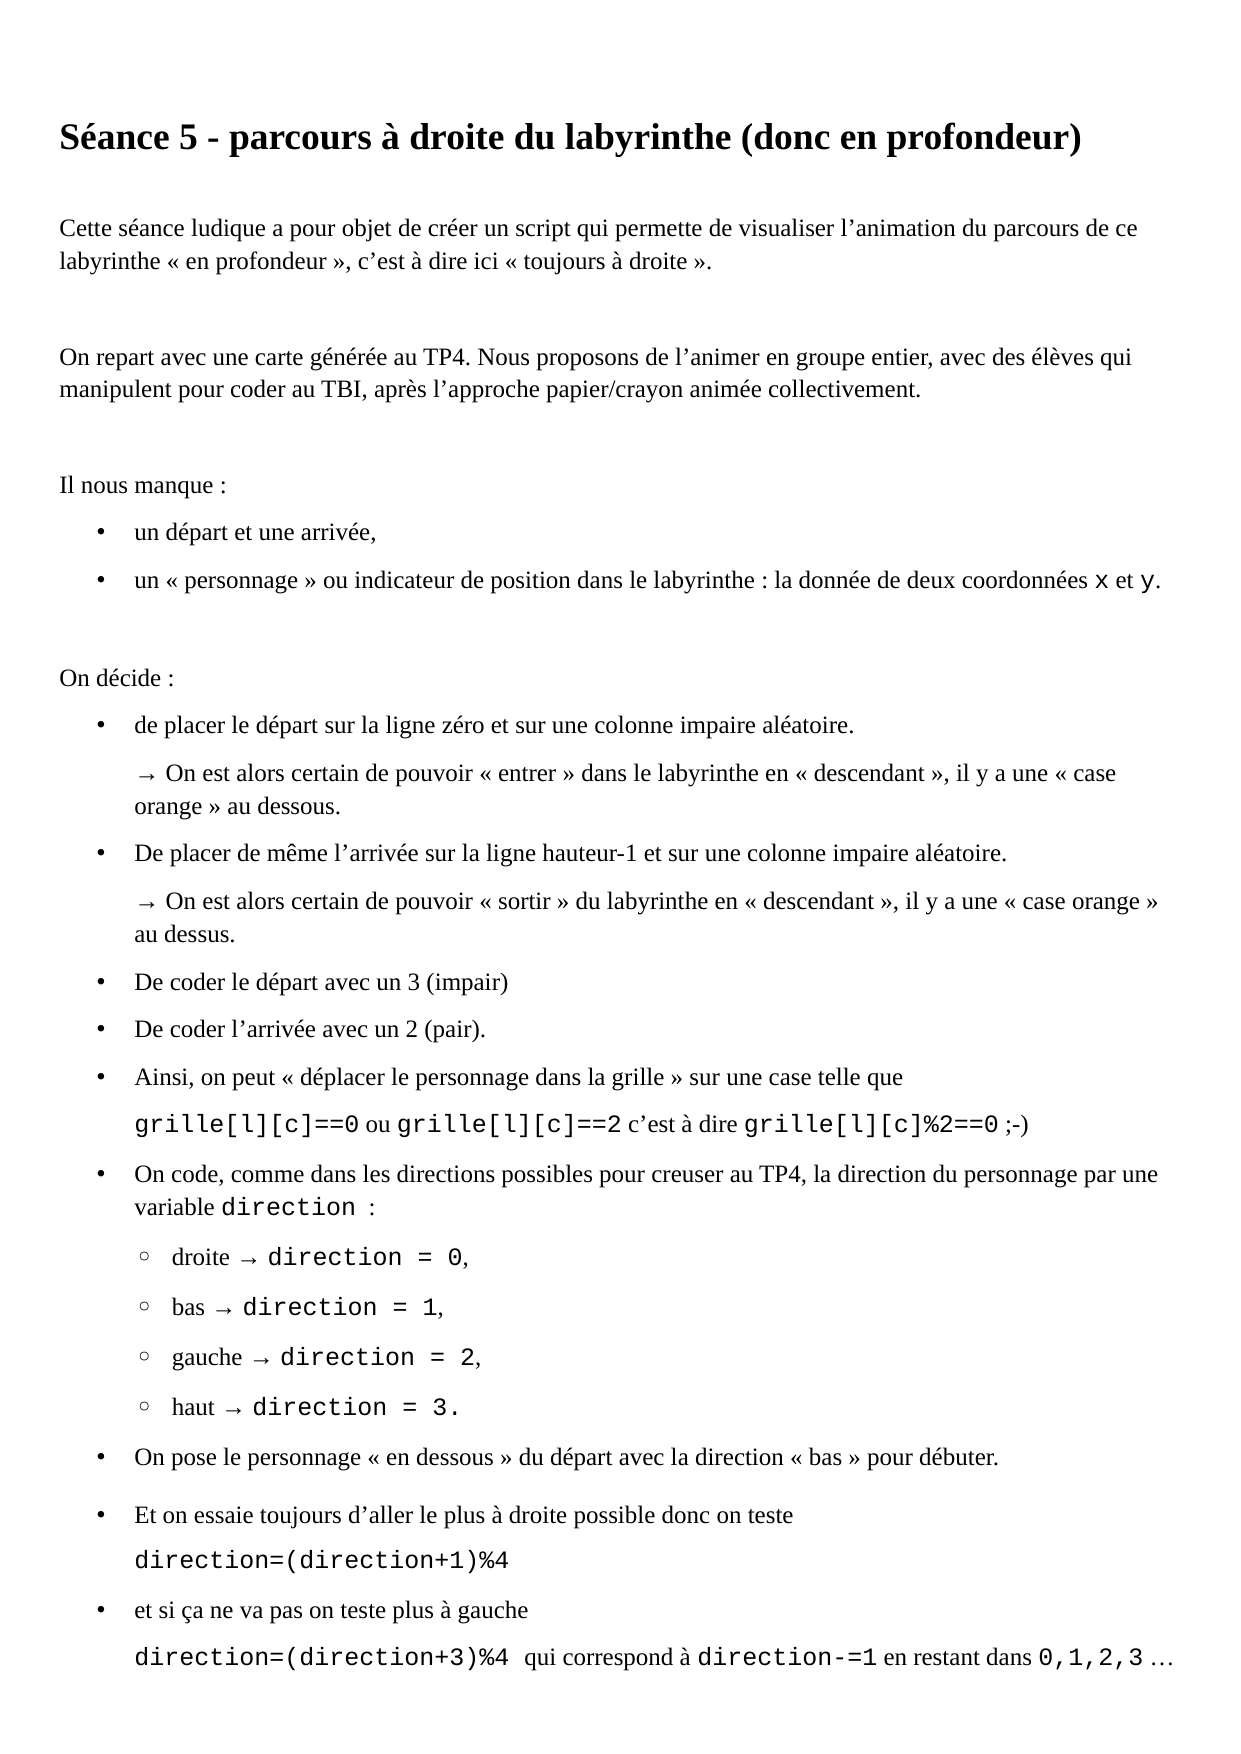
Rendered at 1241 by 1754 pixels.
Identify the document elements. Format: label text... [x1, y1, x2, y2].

list un départ et une arrivée, [97, 517, 1181, 546]
list de placer le départ sur la ligne zéro et sur une colonne impaire aléatoire. [97, 710, 1181, 739]
text On repart avec une carte générée au TP4. Nous proposons de l’animer en groupe entier, avec des élèves qui manipulent pour coder au TBI, après l’approche papier/crayon animée collectivement. [59, 342, 1181, 403]
list direction=(direction+3)%4 qui correspond à direction-=1 en restant dans 0,1,2,3 … [97, 1642, 1181, 1673]
subtitle Séance 5 - parcours à droite du labyrinthe (donc en profondeur) [59, 114, 1181, 201]
text On décide : [59, 663, 1181, 691]
list et si ça ne va pas on teste plus à gauche [97, 1595, 1181, 1623]
list un « personnage » ou indicateur de position dans le labyrinthe : la donnée de deux coordonnées x et y. [97, 565, 1181, 596]
list direction=(direction+1)%4 [97, 1548, 1181, 1576]
text Il nous manque : [59, 470, 1181, 498]
list On code, comme dans les directions possibles pour creuser au TP4, la direction du personnage par une variable direction : [97, 1159, 1181, 1223]
list bas → direction = 1, [134, 1292, 1181, 1323]
list De placer de même l’arrivée sur la ligne hauteur-1 et sur une colonne impaire aléatoire. [97, 838, 1181, 867]
list grille[l][c]==0 ou grille[l][c]==2 c’est à dire grille[l][c]%2==0 ;-) [97, 1109, 1181, 1140]
list gauche → direction = 2, [134, 1342, 1181, 1373]
list → On est alors certain de pouvoir « sortir » du labyrinthe en « descendant », il y a une « case orange » au dessus. [97, 886, 1181, 948]
list haut → direction = 3. [134, 1392, 1181, 1423]
list Ainsi, on peut « déplacer le personnage dans la grille » sur une case telle que [97, 1062, 1181, 1091]
text Cette séance ludique a pour objet de créer un script qui permette de visualiser l’animation du parcours de ce labyrinthe « en profondeur », c’est à dire ici « toujours à droite ». [59, 213, 1181, 275]
list Et on essaie toujours d’aller le plus à droite possible donc on teste [97, 1500, 1181, 1529]
list On pose le personnage « en dessous » du départ avec la direction « bas » pour débuter. [97, 1442, 1181, 1471]
list → On est alors certain de pouvoir « entrer » dans le labyrinthe en « descendant », il y a une « case orange » au dessous. [97, 758, 1181, 819]
list droite → direction = 0, [134, 1242, 1181, 1273]
list De coder le départ avec un 3 (impair) [97, 967, 1181, 995]
list De coder l’arrivée avec un 2 (pair). [97, 1014, 1181, 1043]
